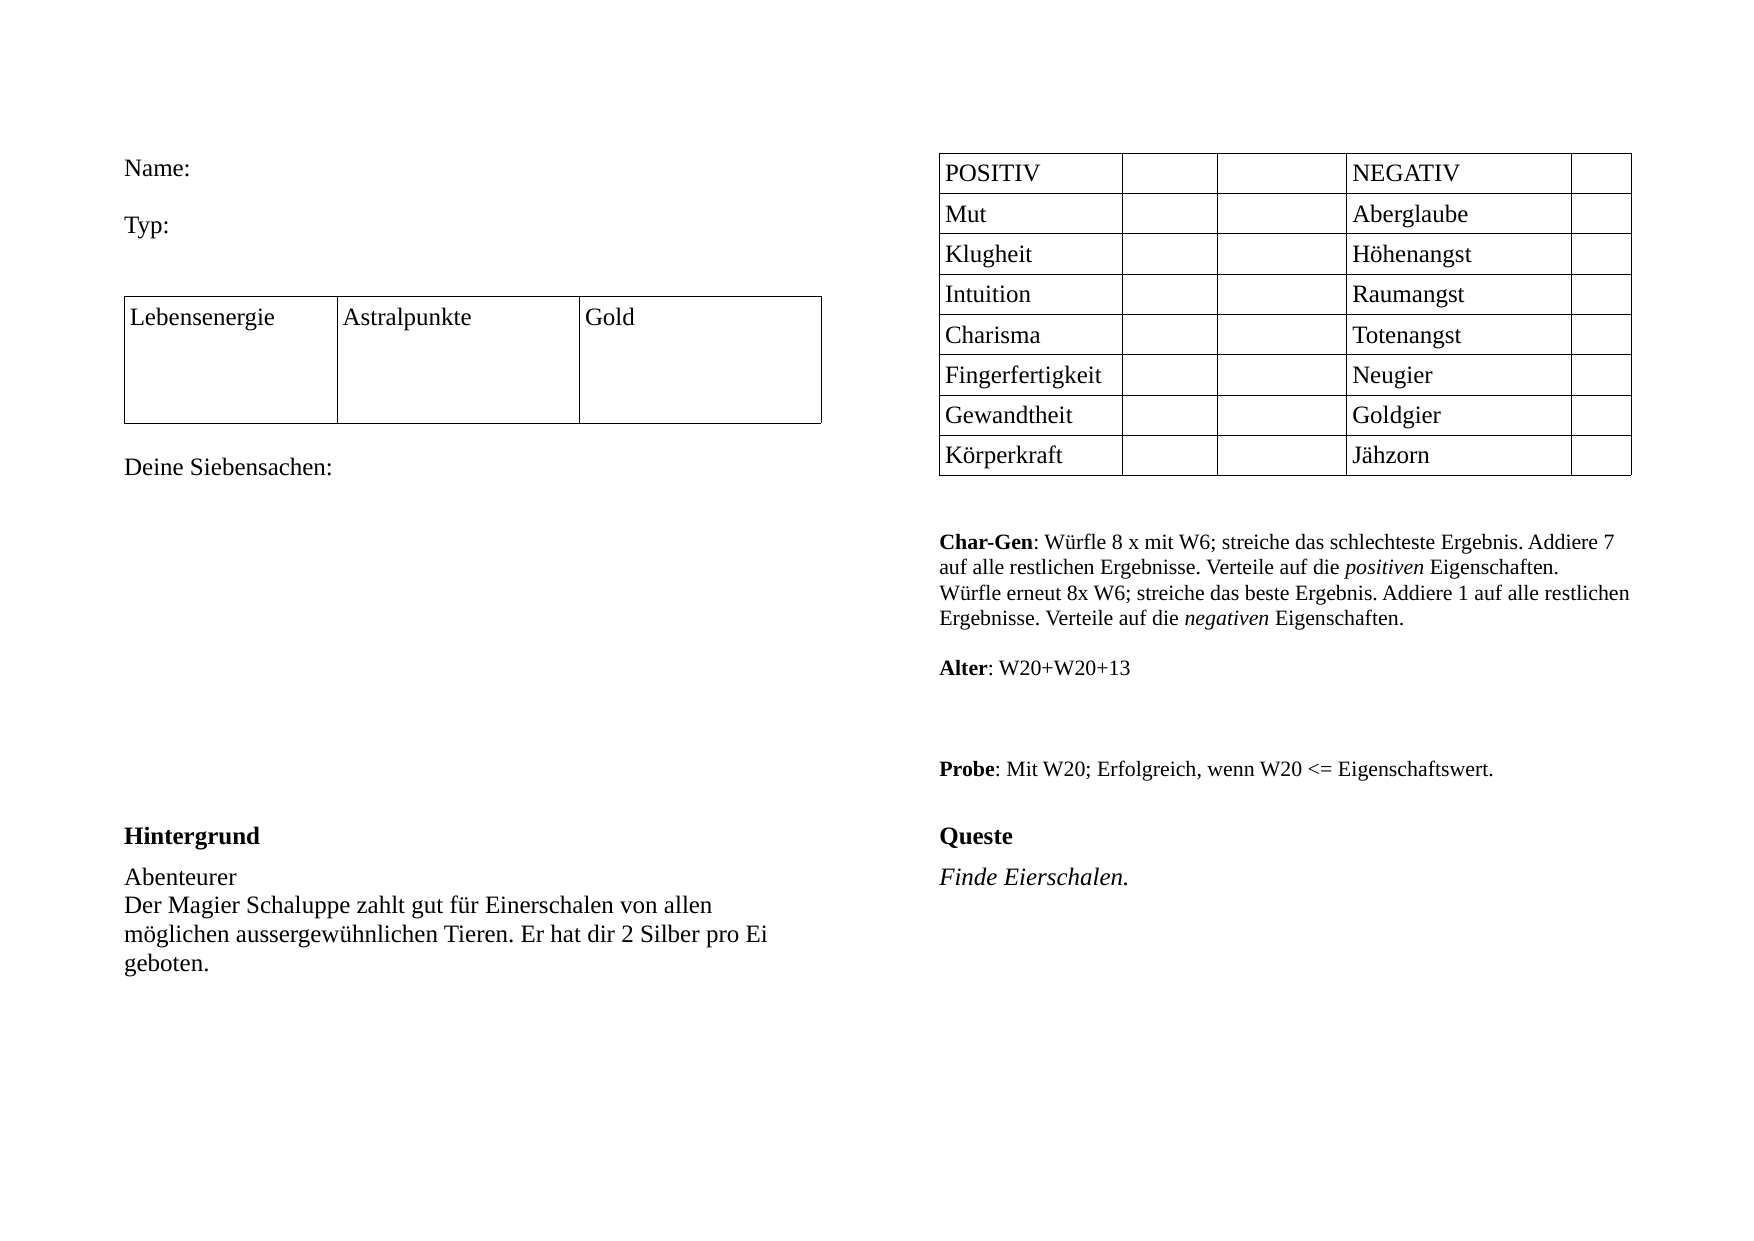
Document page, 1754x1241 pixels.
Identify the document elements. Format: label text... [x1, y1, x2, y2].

table_cell Neugier [1347, 355, 1571, 394]
table_cell [1218, 396, 1346, 435]
table_cell [1123, 436, 1217, 475]
table_cell Charisma [940, 315, 1122, 354]
table_cell Körperkraft [940, 436, 1122, 475]
table_header NEGATIV [1347, 154, 1571, 193]
table_header [827, 147, 933, 816]
table_cell Höhenangst [1347, 234, 1571, 273]
table_cell Jähzorn [1347, 436, 1571, 475]
table_cell [1123, 355, 1217, 394]
table_header [1572, 154, 1631, 193]
table_header POSITIV [940, 154, 1122, 193]
table_cell [1123, 396, 1217, 435]
table_cell [1572, 275, 1631, 314]
table_cell Mut [940, 194, 1122, 233]
table_cell [1572, 194, 1631, 233]
table_cell Hintergrund [118, 816, 827, 856]
table_cell [827, 816, 933, 856]
table_cell Finde Eierschalen. [933, 856, 1636, 982]
table_cell [1572, 436, 1631, 475]
table_cell [1572, 355, 1631, 394]
table_cell [1218, 234, 1346, 273]
table_cell [1123, 315, 1217, 354]
table_cell Raumangst [1347, 275, 1571, 314]
table_cell Klugheit [940, 234, 1122, 273]
table_cell [1572, 396, 1631, 435]
table_cell [1218, 355, 1346, 394]
table_cell [1123, 234, 1217, 273]
table_header Char-Gen: Würfle 8 x mit W6; streiche das schlechteste Ergebnis. Addiere 7 auf alle restlichen Ergebnisse. Verteile auf die positiven Eigenschaften. Würfle erneut 8x W6; streiche das beste Ergebnis. Addiere 1 auf alle restlichen Ergebnisse. Verteile auf die negativen Eigenschaften. Alter: W20+W20+13 Probe: Mit W20; Erfolgreich, wenn W20 <= Eigenschaftswert. [933, 147, 1636, 816]
table_header Gold [580, 297, 821, 423]
table_cell [827, 856, 933, 982]
table_header [1123, 154, 1217, 193]
table_cell Gewandtheit [940, 396, 1122, 435]
table_cell [1218, 315, 1346, 354]
table_cell [1218, 436, 1346, 475]
table_cell Aberglaube [1347, 194, 1571, 233]
table_cell Abenteurer Der Magier Schaluppe zahlt gut für Einerschalen von allen möglichen aussergewühnlichen Tieren. Er hat dir 2 Silber pro Ei geboten. [118, 856, 827, 982]
table_cell Fingerfertigkeit [940, 355, 1122, 394]
table_cell Totenangst [1347, 315, 1571, 354]
table_header Lebensenergie [125, 297, 337, 423]
table_header Name: Typ: Deine Siebensachen: [118, 147, 827, 816]
table_cell [1572, 234, 1631, 273]
table_cell Intuition [940, 275, 1122, 314]
table_cell Goldgier [1347, 396, 1571, 435]
table_cell [1123, 194, 1217, 233]
table_cell [1123, 275, 1217, 314]
table_cell [1218, 194, 1346, 233]
table_cell [1218, 275, 1346, 314]
table_header Astralpunkte [338, 297, 579, 423]
table_cell Queste [933, 816, 1636, 856]
table_cell [1572, 315, 1631, 354]
table_header [1218, 154, 1346, 193]
